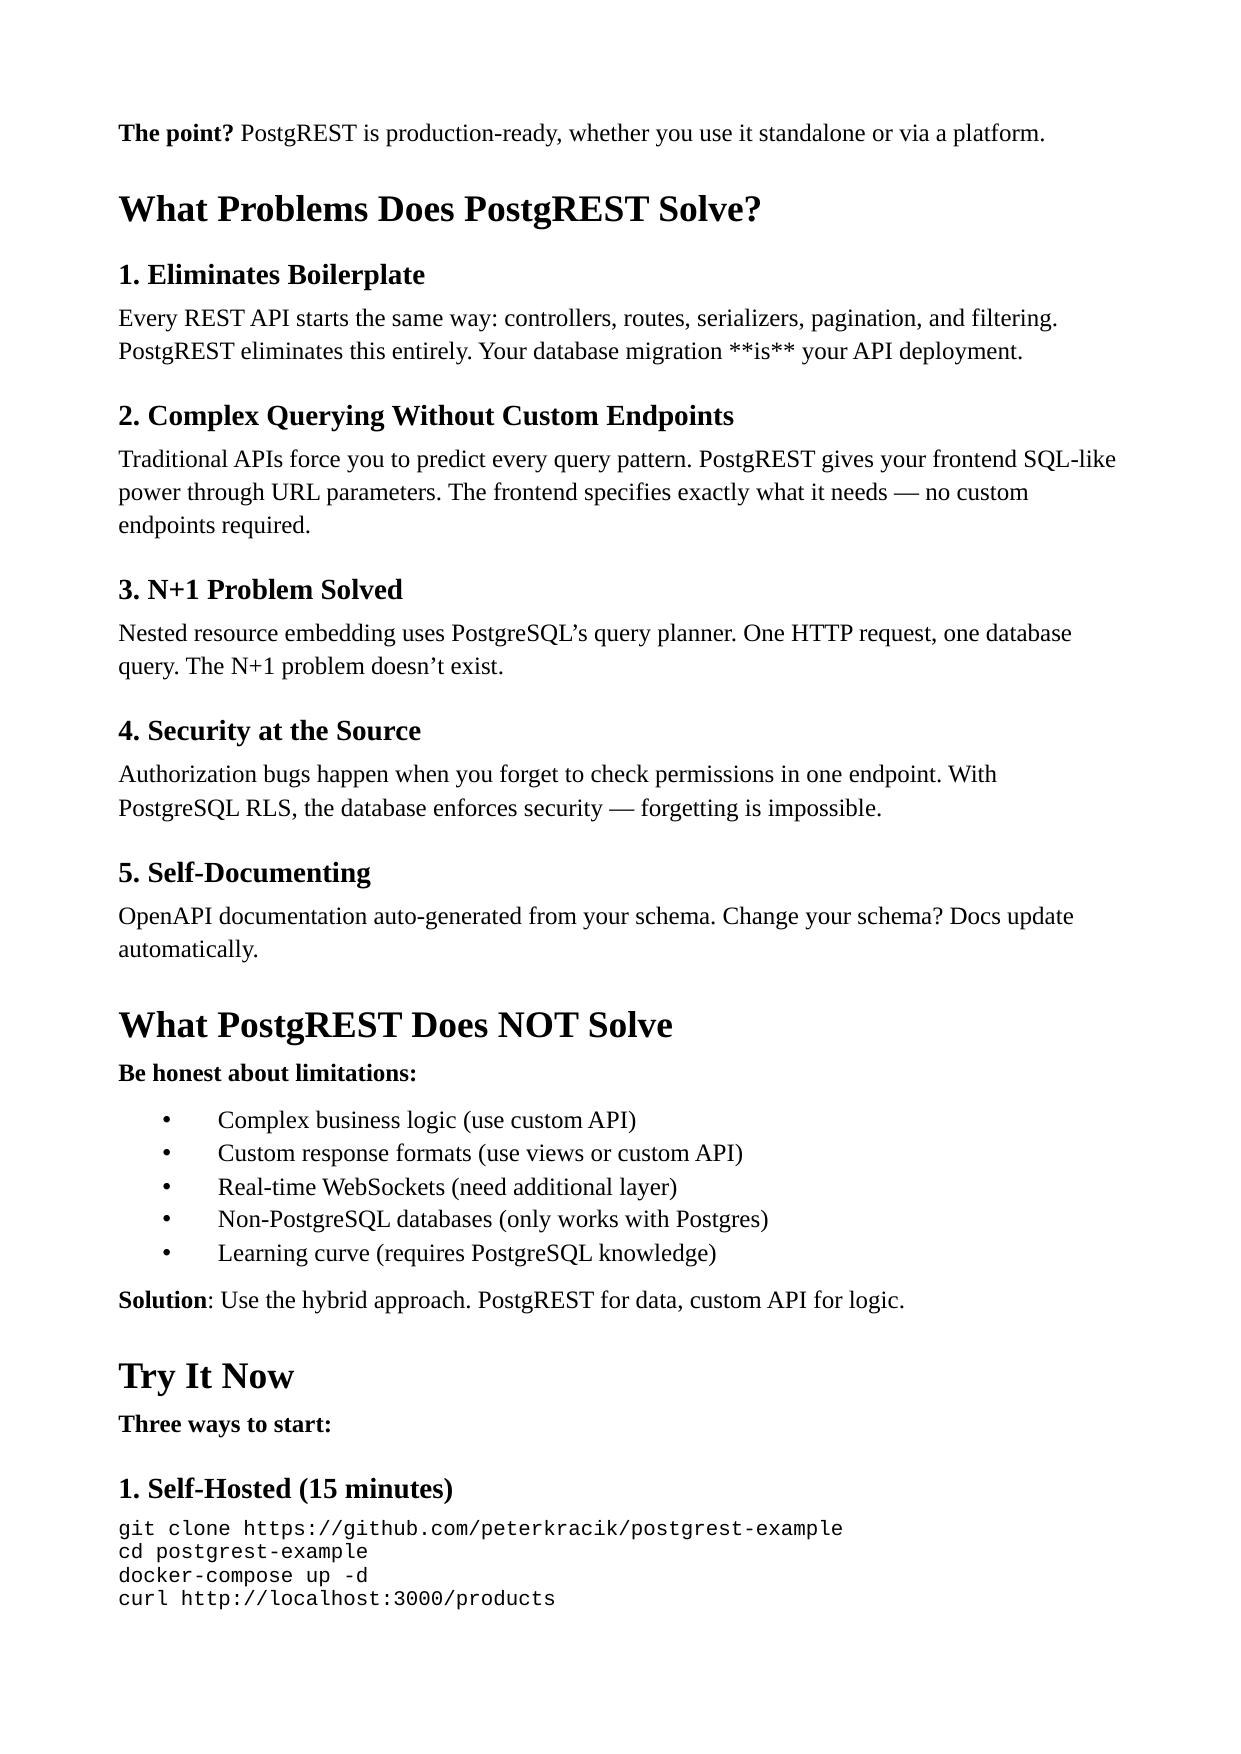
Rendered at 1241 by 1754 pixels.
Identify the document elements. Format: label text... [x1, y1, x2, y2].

subtitle Try It Now [118, 1354, 1122, 1397]
text Every REST API starts the same way: controllers, routes, serializers, pagination, and filtering. PostgREST eliminates this entirely. Your database migration **is** your API deployment. [118, 303, 1122, 364]
text Nested resource embedding uses PostgreSQL’s query planner. One HTTP request, one database query. The N+1 problem doesn’t exist. [118, 618, 1122, 680]
text Traditional APIs force you to predict every query pattern. PostgREST gives your frontend SQL-like power through URL parameters. The frontend specifies exactly what it needs — no custom endpoints required. [118, 444, 1122, 539]
text cd postgrest-example [118, 1541, 1122, 1565]
text Three ways to start: [118, 1409, 1122, 1438]
subtitle 3. N+1 Problem Solved [118, 572, 1122, 606]
list ❌ Custom response formats (use views or custom API) [162, 1138, 1122, 1167]
text Solution: Use the hybrid approach. PostgREST for data, custom API for logic. [118, 1285, 1122, 1314]
subtitle 1. Eliminates Boilerplate [118, 257, 1122, 290]
text curl http://localhost:3000/products [118, 1588, 1122, 1612]
subtitle 2. Complex Querying Without Custom Endpoints [118, 398, 1122, 432]
subtitle What Problems Does PostgREST Solve? [118, 187, 1122, 230]
text Be honest about limitations: [118, 1058, 1122, 1087]
list ❌ Non-PostgreSQL databases (only works with Postgres) [162, 1204, 1122, 1233]
subtitle 5. Self-Documenting [118, 855, 1122, 888]
text Authorization bugs happen when you forget to check permissions in one endpoint. With PostgreSQL RLS, the database enforces security — forgetting is impossible. [118, 759, 1122, 821]
subtitle 1. Self-Hosted (15 minutes) [118, 1471, 1122, 1505]
text docker-compose up -d [118, 1565, 1122, 1588]
list ❌ Learning curve (requires PostgreSQL knowledge) [162, 1238, 1122, 1266]
text The point? PostgREST is production-ready, whether you use it standalone or via a platform. [118, 118, 1122, 147]
subtitle 4. Security at the Source [118, 713, 1122, 747]
list ❌ Real-time WebSockets (need additional layer) [162, 1172, 1122, 1200]
subtitle What PostgREST Does NOT Solve [118, 1002, 1122, 1045]
list ❌ Complex business logic (use custom API) [162, 1106, 1122, 1134]
text OpenAPI documentation auto-generated from your schema. Change your schema? Docs update automatically. [118, 901, 1122, 963]
text git clone https://github.com/peterkracik/postgrest-example [118, 1517, 1122, 1541]
